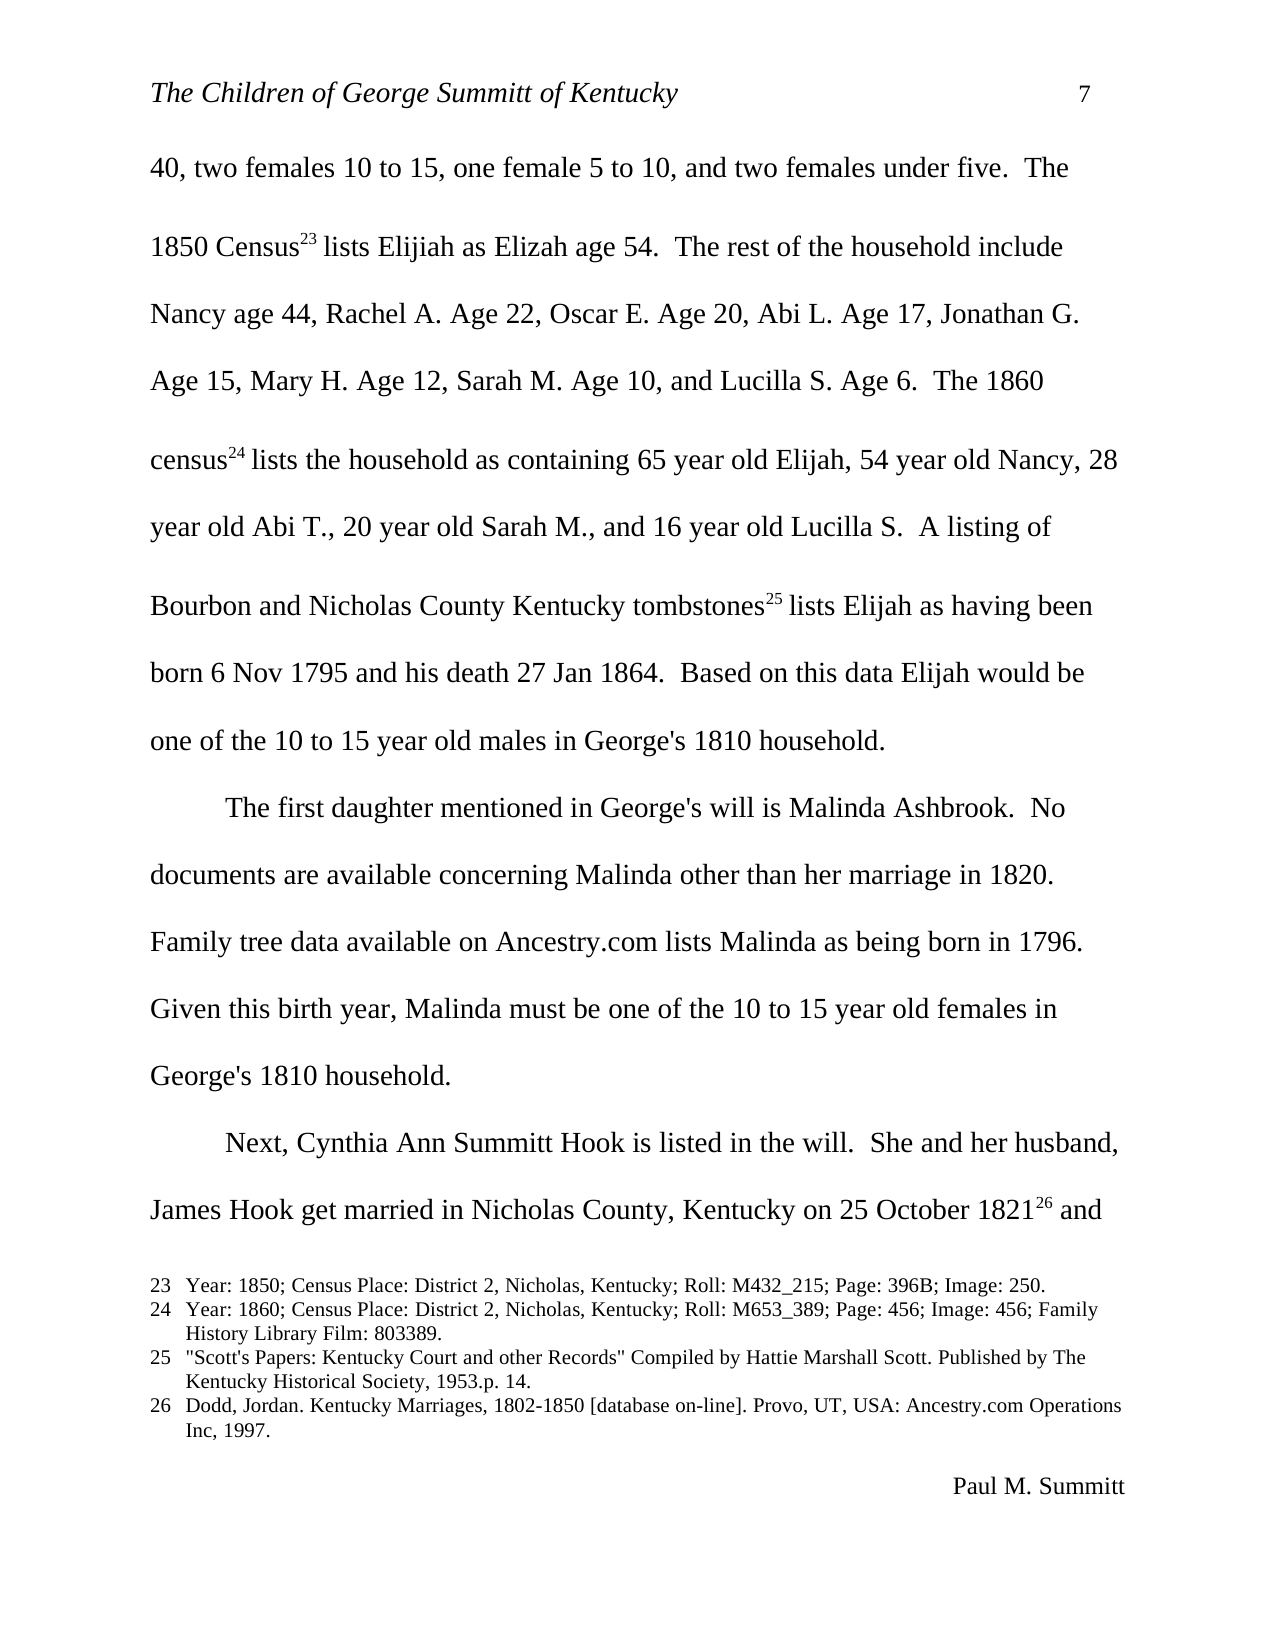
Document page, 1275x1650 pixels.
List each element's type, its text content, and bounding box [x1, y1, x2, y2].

text The first daughter mentioned in George's will is Malinda Ashbrook. No documents are available concerning Malinda other than her marriage in 1820. Family tree data available on Ancestry.com lists Malinda as being born in 1796. Given this birth year, Malinda must be one of the 10 to 15 year old females in George's 1810 household. [150, 790, 1125, 1092]
text 40, two females 10 to 15, one female 5 to 10, and two females under five. The 1850 Census lists Elijiah as Elizah age 54. The rest of the household include Nancy age 44, Rachel A. Age 22, Oscar E. Age 20, Abi L. Age 17, Jonathan G. Age 15, Mary H. Age 12, Sarah M. Age 10, and Lucilla S. Age 6. The 1860 census lists the household as containing 65 year old Elijah, 54 year old Nancy, 28 year old Abi T., 20 year old Sarah M., and 16 year old Lucilla S. A listing of Bourbon and Nicholas County Kentucky tombstones lists Elijah as having been born 6 Nov 1795 and his death 27 Jan 1864. Based on this data Elijah would be one of the 10 to 15 year old males in George's 1810 household. [150, 150, 1125, 756]
text Year: 1850; Census Place: District 2, Nicholas, Kentucky; Roll: M432_215; Page: 396B; Image: 250. [150, 1273, 1125, 1297]
text "Scott's Papers: Kentucky Court and other Records" Compiled by Hattie Marshall Scott. Published by The Kentucky Historical Society, 1953.p. 14. [150, 1345, 1125, 1393]
text Next, Cynthia Ann Summitt Hook is listed in the will. She and her husband, James Hook get married in Nicholas County, Kentucky on 25 October 1821 and are in Columbia, Boone County, Missouri in 1826. This probably means that Cynthia Ann is one of the two 16 to 26 year old females in George's 1820 household. The 1830 Census has them in Callaway County, Missouri and has the household consisting of one male 30 to 39, one female 30 to 39, two females 5 to 9, and two females under five. The 1840 Census finds the family in Montgomery Township, Benton County, Missouri and consisting of one male 40 to 49, one female 40 to 49, two females 10 to 14, two females 5 to 9, and two females under 5. With James death in 1850, Cynthia is the 53 year old head of household in the 1850 Census for Alexander Township, Benton County, Missouri. Other members of the household included 27 year old female C. K. Hook, 25 year old female L. C. Hook, 22 year old female Mary A Hook, 21 year old female Hester Hook, 19 year old female Nancy Hook, and 16 year old female Julia Hook. Cynthia and her family are missing from the 1860 census but show up in Bourbon Township, Callaway County, Missouri in the 1870 Census. The head of the household is 27 year old James Ficklin who is married to 38 year old Mary Ann Hook Ficklin. Also living in the home are Cynthia Ann Hook, age 70, and 31 year old Nancy J. Hook. Cynthia last shows up in the Fulton, Callaway County, Missouri 1880 Census taken 7 June 1880 and Cynthia died 3 August 1880. She is listed as 83 years old. Also in the household are James W. Ficklin age 37 and Nancy J Hook age 47. Mary Ann Hook Ficklin died 30 August 1879. Using the age data for Cynthia in these census reports, the best estimate for her birth year would be about 1797 making Cynthia one of the 10 to 15 year old females in George's household in 1810. [150, 1125, 1125, 1226]
text Dodd, Jordan. Kentucky Marriages, 1802-1850 [database on-line]. Provo, UT, USA: Ancestry.com Operations Inc, 1997. [150, 1393, 1125, 1441]
text Year: 1860; Census Place: District 2, Nicholas, Kentucky; Roll: M653_389; Page: 456; Image: 456; Family History Library Film: 803389. [150, 1297, 1125, 1345]
